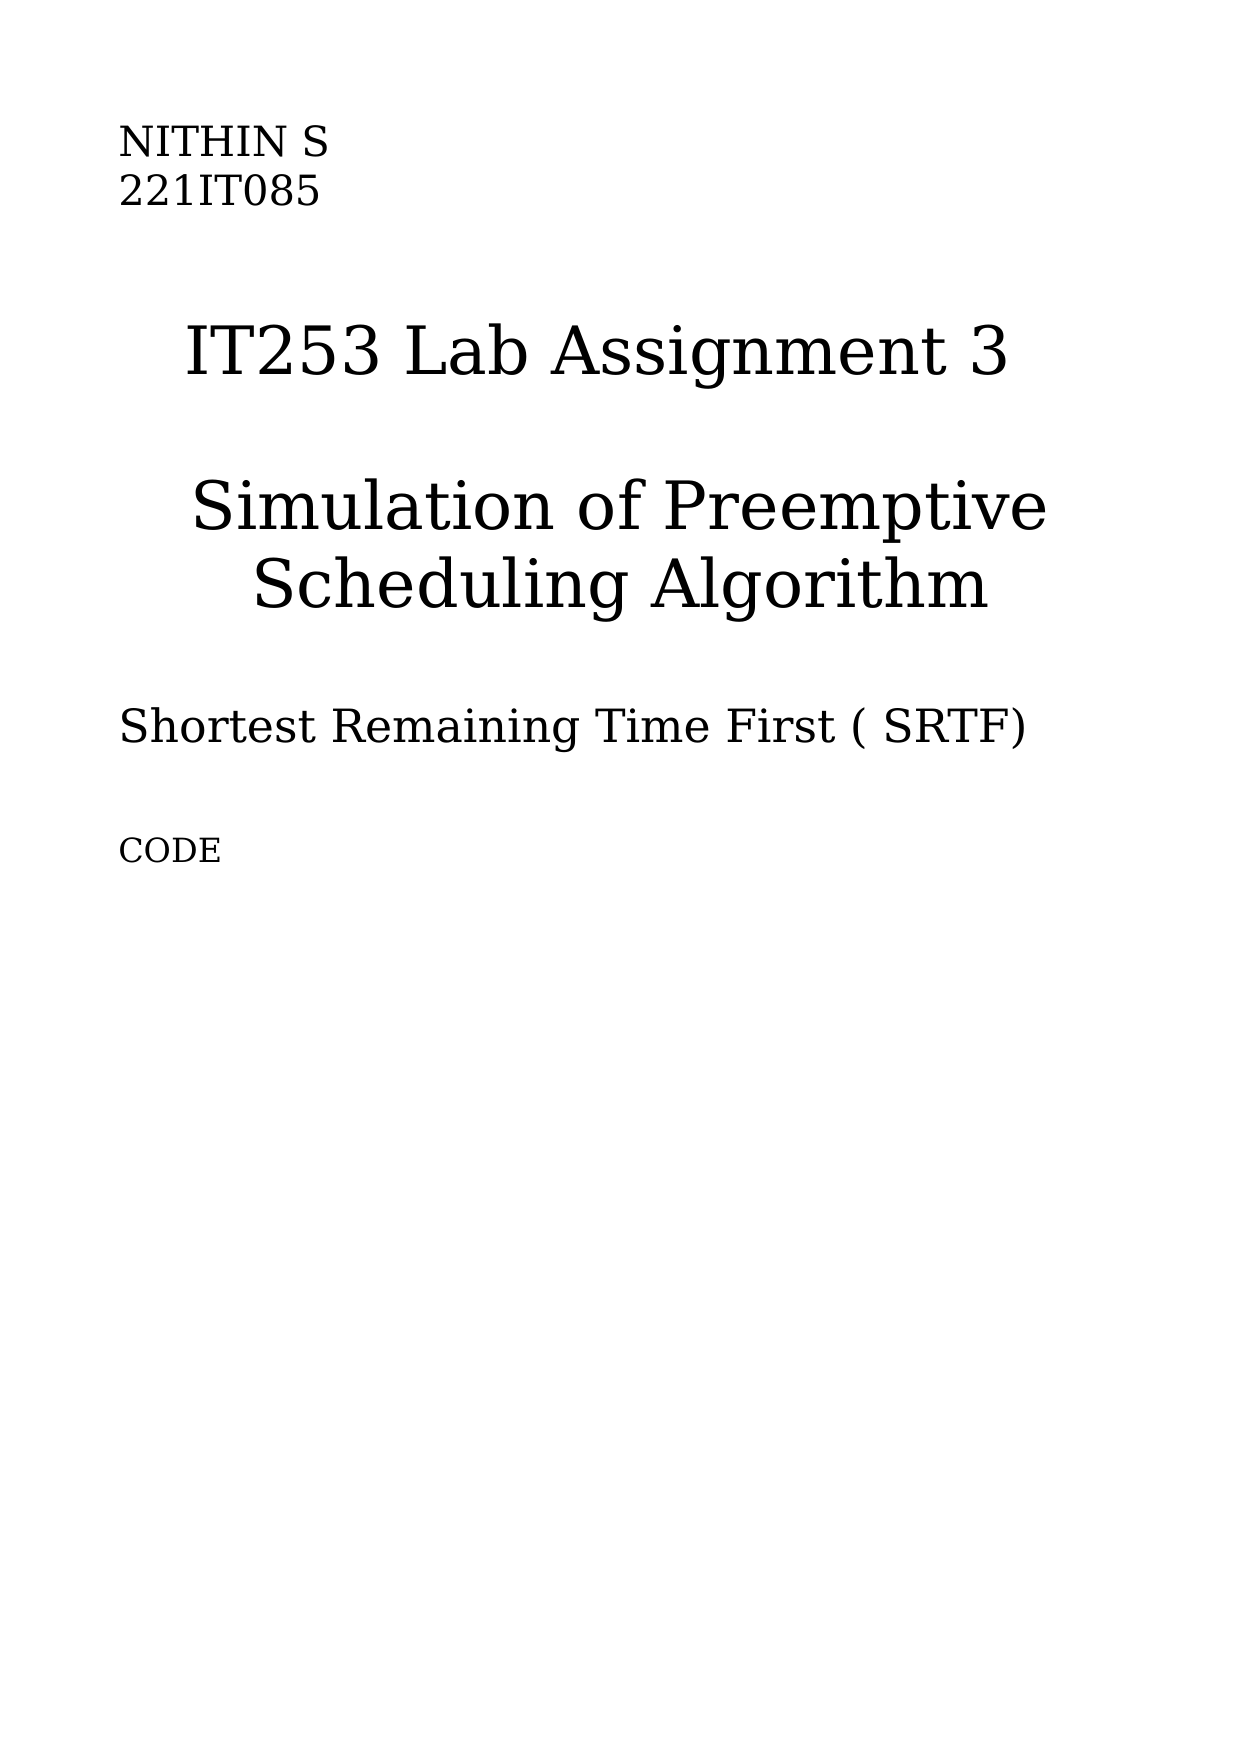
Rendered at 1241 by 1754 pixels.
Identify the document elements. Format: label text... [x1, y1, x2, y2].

text NITHIN S [118, 118, 1122, 167]
text Shortest Remaining Time First ( SRTF) [118, 700, 1122, 754]
text 221IT085 [118, 167, 1122, 215]
text CODE [118, 831, 1122, 870]
text IT253 Lab Assignment 3 [118, 312, 1122, 390]
text Simulation of Preemptive Scheduling Algorithm [118, 467, 1122, 623]
